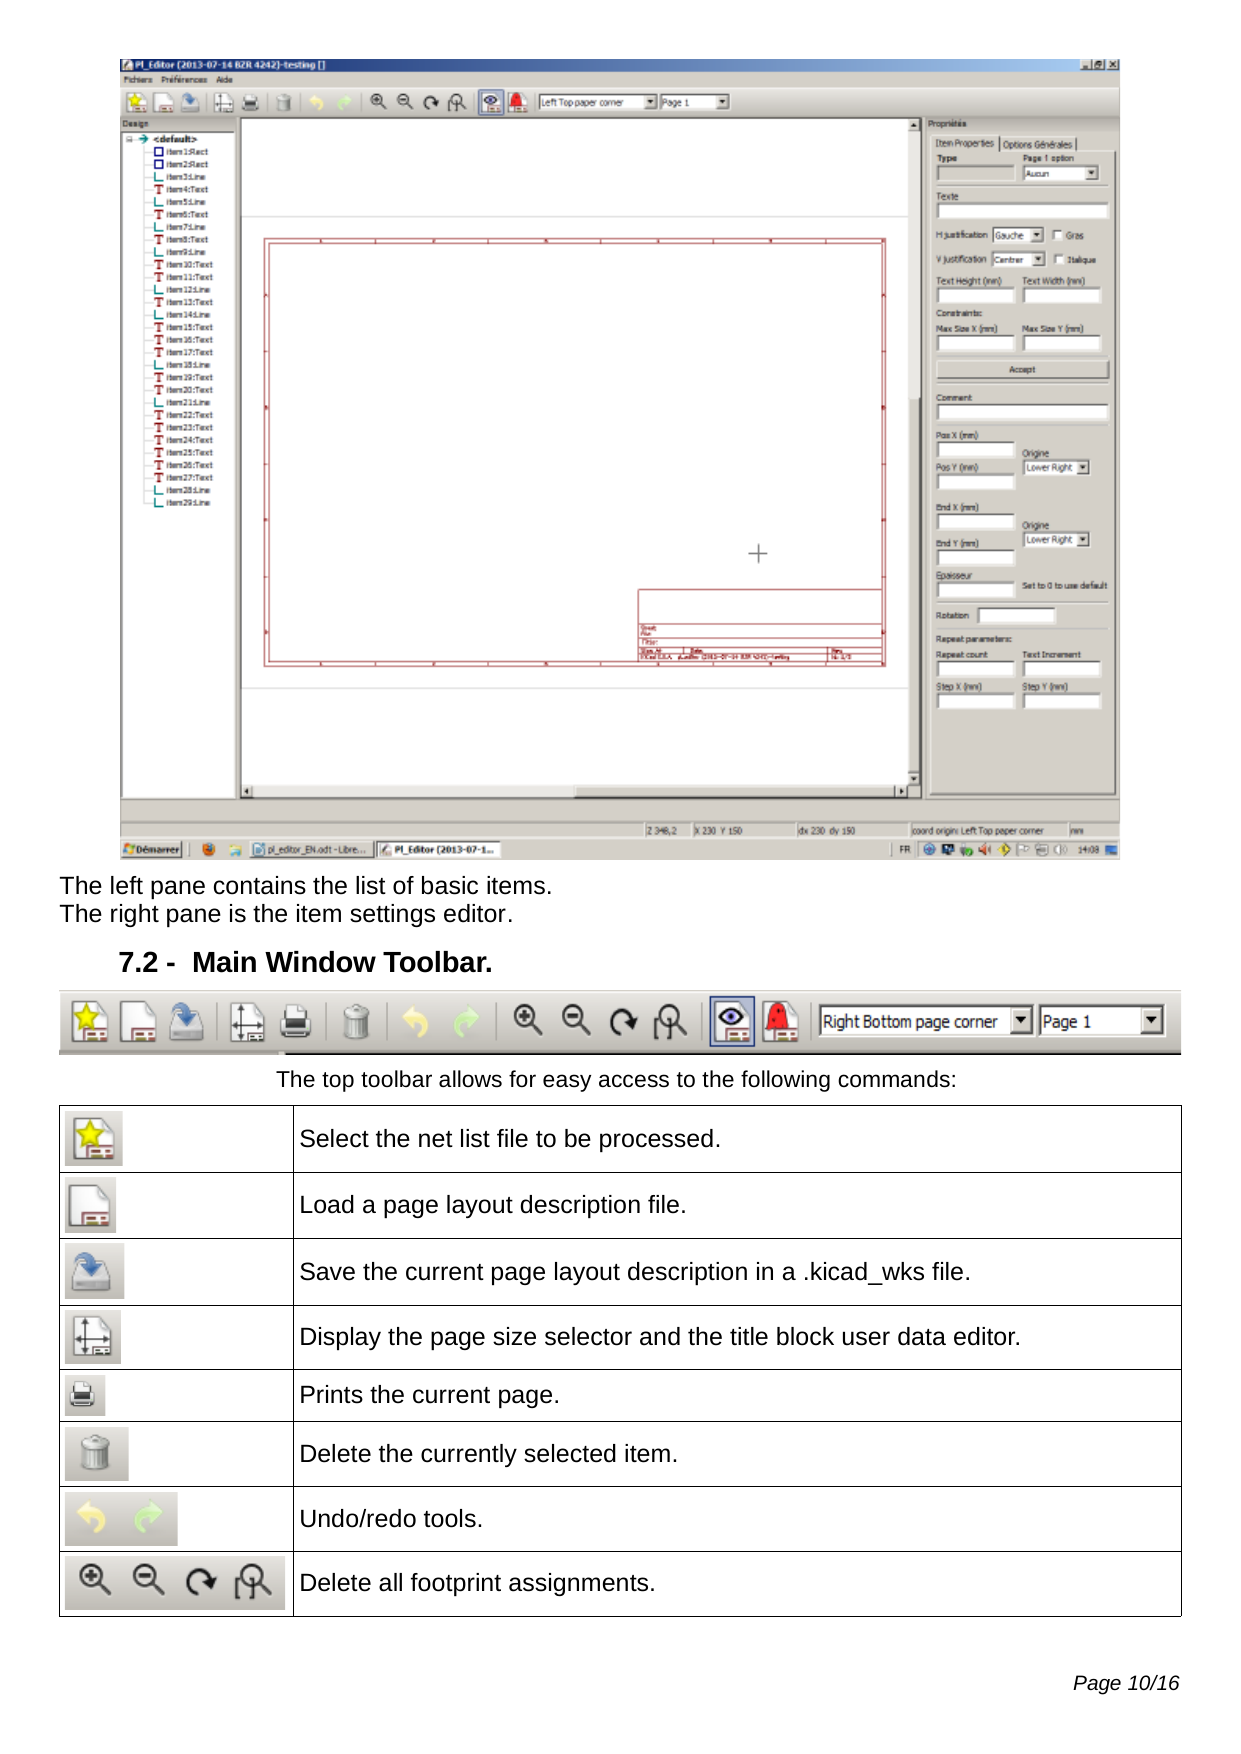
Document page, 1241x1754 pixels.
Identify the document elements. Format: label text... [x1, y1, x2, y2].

table_cell [60, 1173, 293, 1238]
table_cell Delete the currently selected item. [294, 1422, 1181, 1486]
table_cell [60, 1239, 293, 1304]
picture [64, 1375, 106, 1416]
picture [64, 1310, 121, 1364]
table_cell [60, 1422, 293, 1486]
picture [64, 1243, 125, 1299]
table_cell Delete all footprint assignments. [294, 1552, 1181, 1616]
picture [64, 1556, 286, 1610]
picture [64, 1177, 117, 1233]
table_cell Prints the current page. [294, 1370, 1181, 1421]
picture [59, 990, 1182, 1055]
table_cell Undo/redo tools. [294, 1487, 1181, 1551]
table_cell [60, 1370, 293, 1421]
picture [120, 59, 1121, 860]
table_header Select the net list file to be processed. [294, 1106, 1181, 1172]
table_cell [60, 1552, 293, 1616]
table_cell [60, 1487, 293, 1551]
text The top toolbar allows for easy access to the following commands: [59, 1067, 1181, 1093]
table_cell Save the current page layout description in a .kicad_wks file. [294, 1239, 1181, 1304]
picture [64, 1427, 129, 1481]
picture [64, 1492, 178, 1546]
table_cell [60, 1306, 293, 1369]
table_cell Load a page layout description file. [294, 1173, 1181, 1238]
subtitle Main Window Toolbar. [118, 946, 1181, 978]
text The right pane is the item settings editor. [59, 900, 1181, 928]
table_header [60, 1106, 293, 1172]
table_cell Display the page size selector and the title block user data editor. [294, 1306, 1181, 1369]
picture [64, 1111, 123, 1166]
text The left pane contains the list of basic items. [59, 872, 1181, 900]
